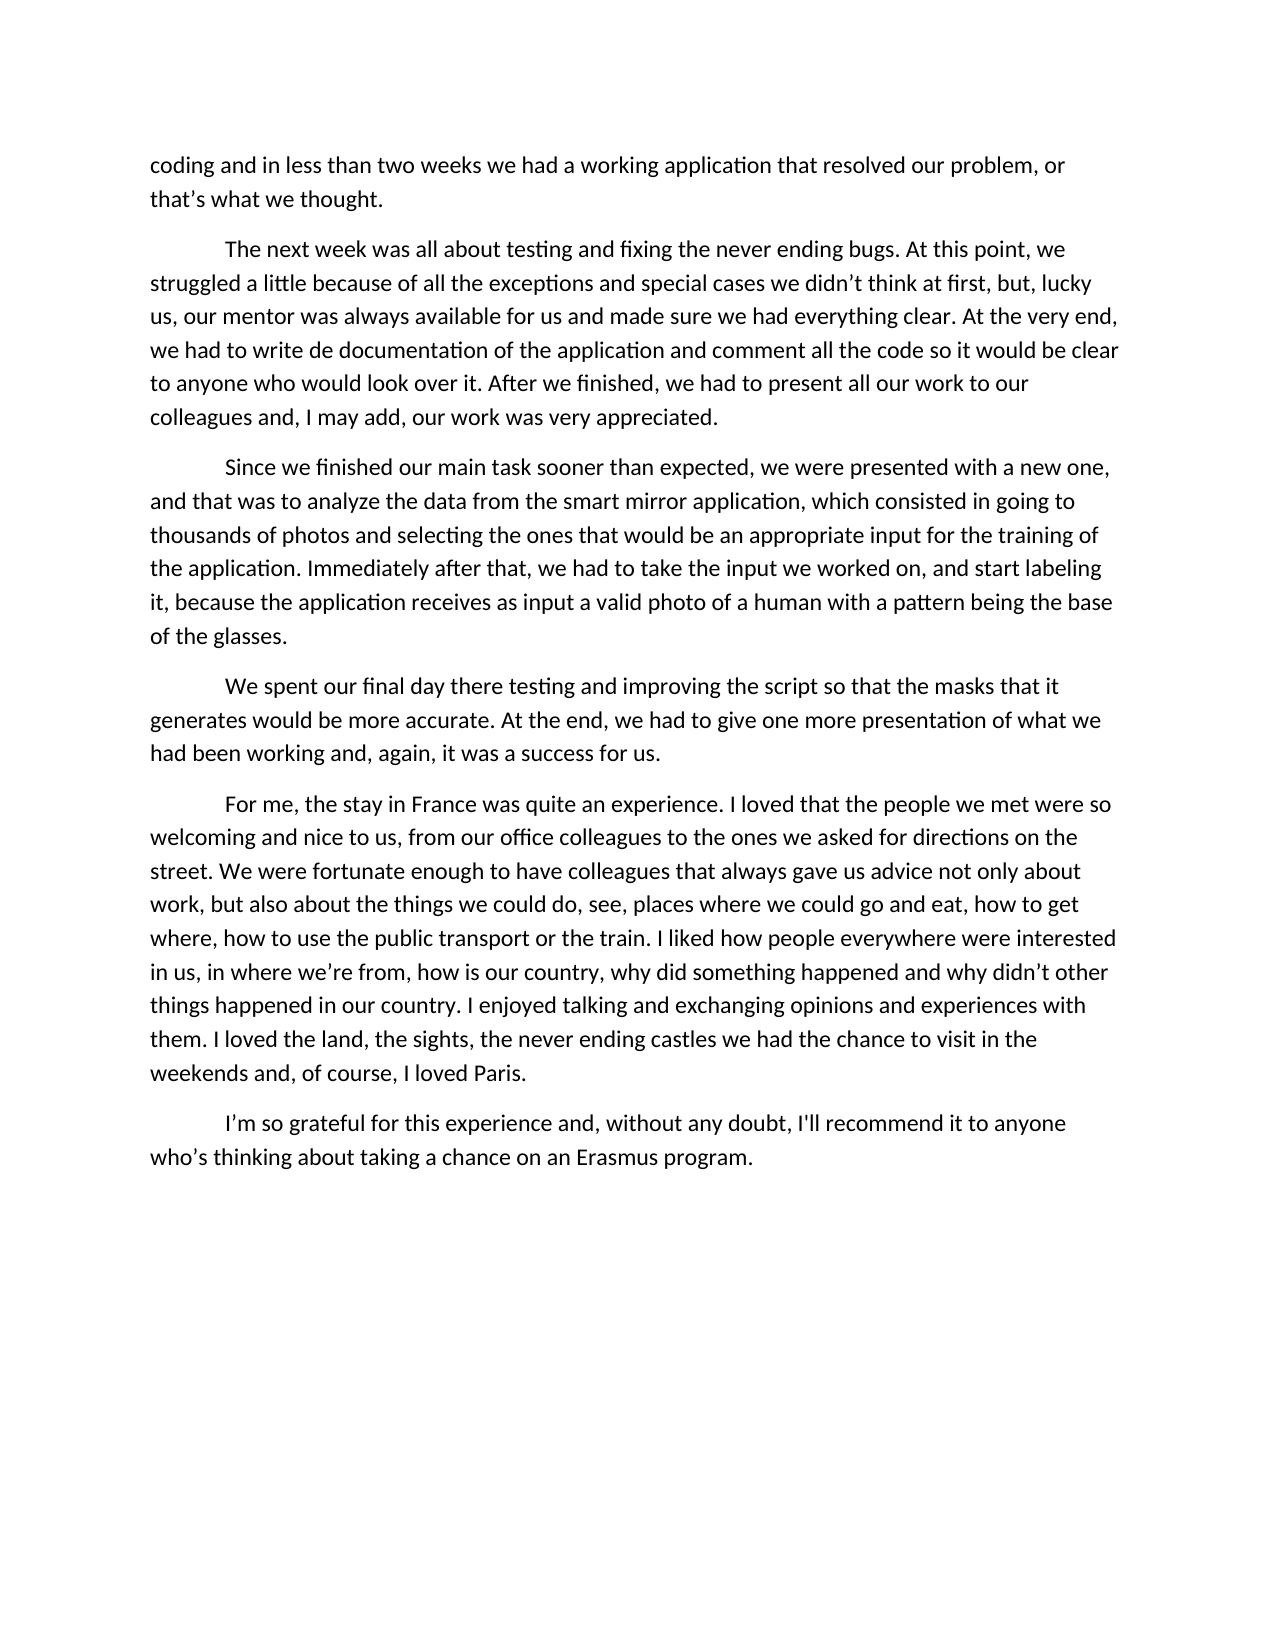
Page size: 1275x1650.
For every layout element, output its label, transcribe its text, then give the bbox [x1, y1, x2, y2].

text We spent our final day there testing and improving the script so that the masks that it generates would be more accurate. At the end, we had to give one more presentation of what we had been working and, again, it was a success for us. [150, 671, 1125, 768]
text I’m so grateful for this experience and, without any doubt, I'll recommend it to anyone who’s thinking about taking a chance on an Erasmus program. [150, 1108, 1125, 1171]
text For me, the stay in France was quite an experience. I loved that the people we met were so welcoming and nice to us, from our office colleagues to the ones we asked for directions on the street. We were fortunate enough to have colleagues that always gave us advice not only about work, but also about the things we could do, see, places where we could go and eat, how to get where, how to use the public transport or the train. I liked how people everywhere were interested in us, in where we’re from, how is our country, why did something happened and why didn’t other things happened in our country. I enjoyed talking and exchanging opinions and experiences with them. I loved the land, the sights, the never ending castles we had the chance to visit in the weekends and, of course, I loved Paris. [150, 789, 1125, 1087]
text Since we finished our main task sooner than expected, we were presented with a new one, and that was to analyze the data from the smart mirror application, which consisted in going to thousands of photos and selecting the ones that would be an appropriate input for the training of the application. Immediately after that, we had to take the input we worked on, and start labeling it, because the application receives as input a valid photo of a human with a pattern being the base of the glasses. [150, 452, 1125, 650]
text coding and in less than two weeks we had a working application that resolved our problem, or that’s what we thought. [150, 150, 1125, 213]
text The next week was all about testing and fixing the never ending bugs. At this point, we struggled a little because of all the exceptions and special cases we didn’t think at first, but, lucky us, our mentor was always available for us and made sure we had everything clear. At the very end, we had to write de documentation of the application and comment all the code so it would be clear to anyone who would look over it. After we finished, we had to present all our work to our colleagues and, I may add, our work was very appreciated. [150, 234, 1125, 431]
